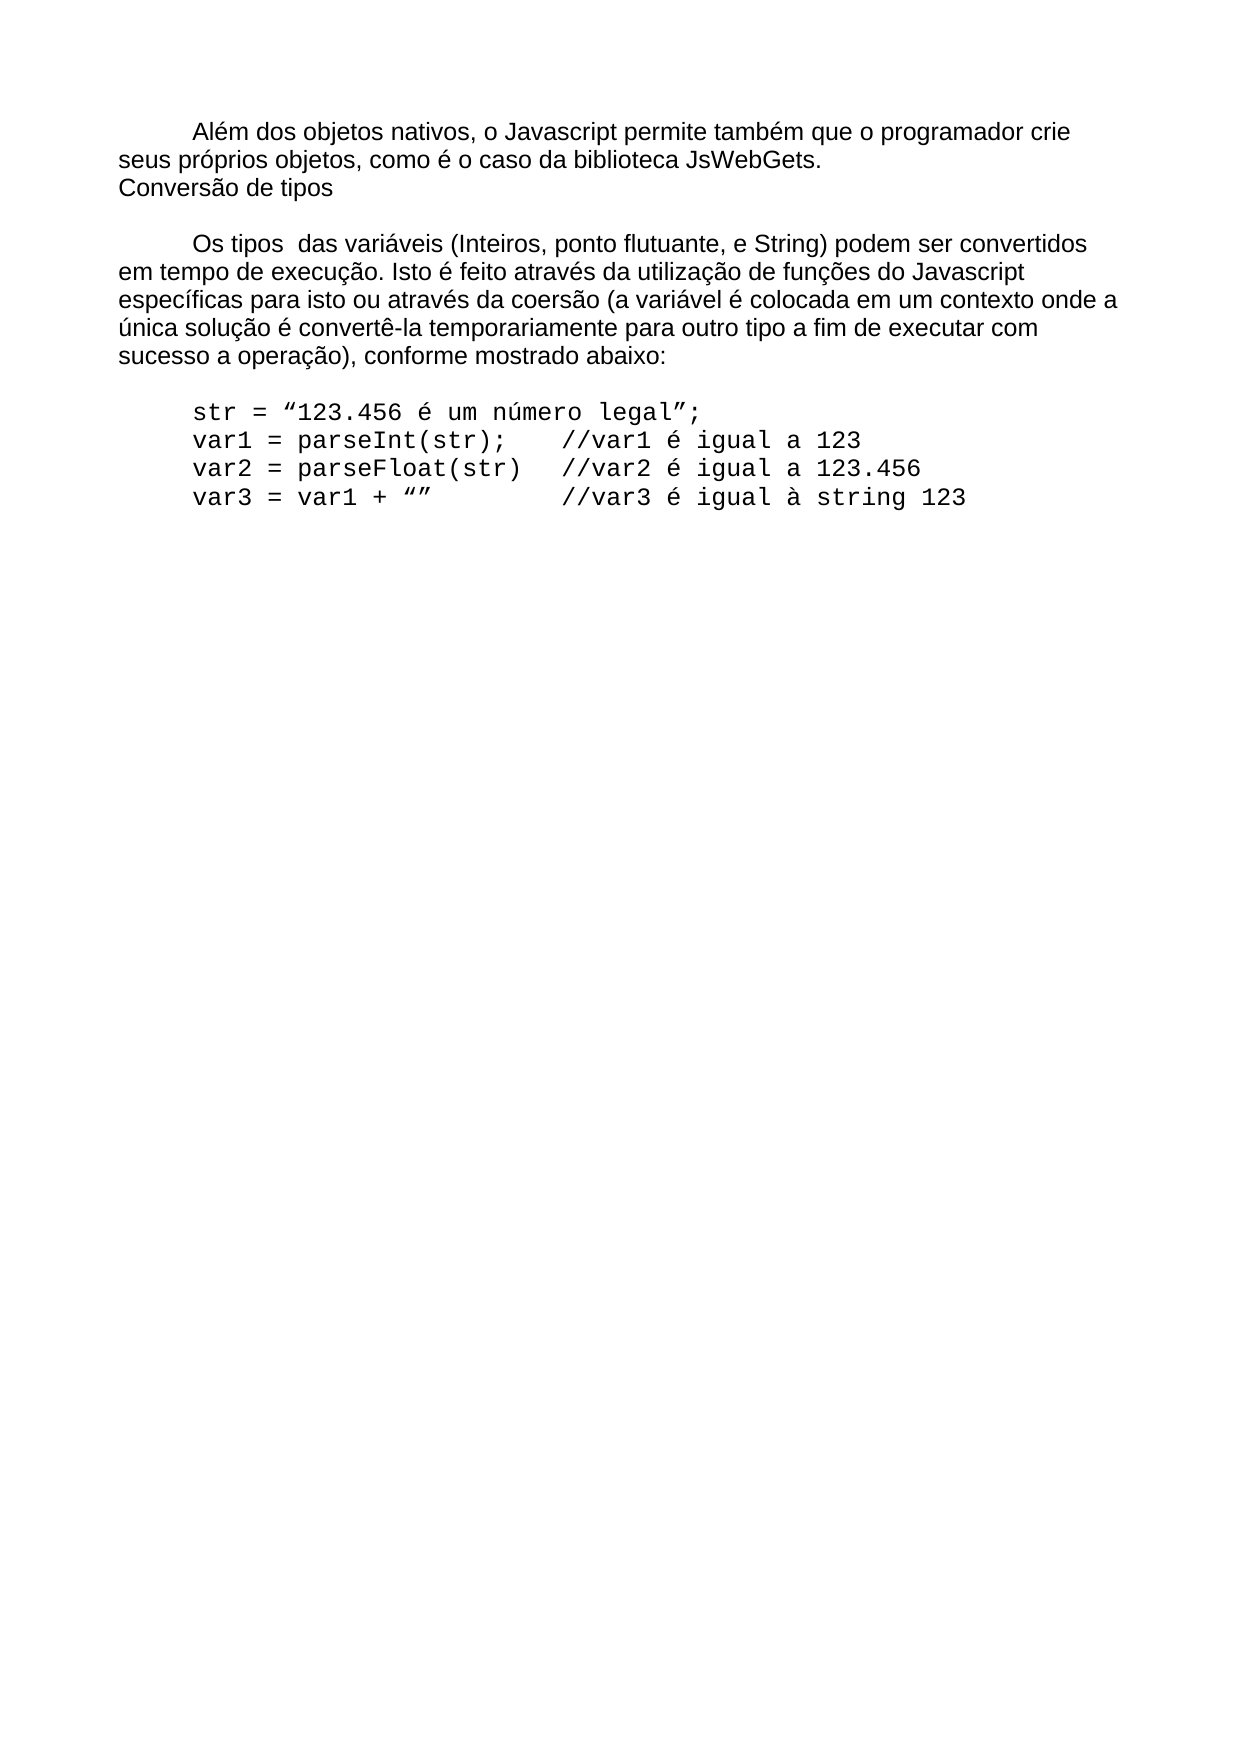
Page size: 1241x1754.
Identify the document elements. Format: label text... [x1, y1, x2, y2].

text var2 = parseFloat(str) //var2 é igual a 123.456 [118, 456, 1122, 484]
text var1 = parseInt(str); //var1 é igual a 123 [118, 427, 1122, 456]
text Conversão de tipos [118, 174, 1122, 202]
text Além dos objetos nativos, o Javascript permite também que o programador crie seus próprios objetos, como é o caso da biblioteca JsWebGets. [118, 118, 1122, 174]
text str = “123.456 é um número legal”; [118, 397, 1122, 427]
text var3 = var1 + “” //var3 é igual à string 123 [118, 484, 1122, 512]
text Os tipos das variáveis (Inteiros, ponto flutuante, e String) podem ser convertidos em tempo de execução. Isto é feito através da utilização de funções do Javascript específicas para isto ou através da coersão (a variável é colocada em um contexto onde a única solução é convertê-la temporariamente para outro tipo a fim de executar com sucesso a operação), conforme mostrado abaixo: [118, 230, 1122, 369]
